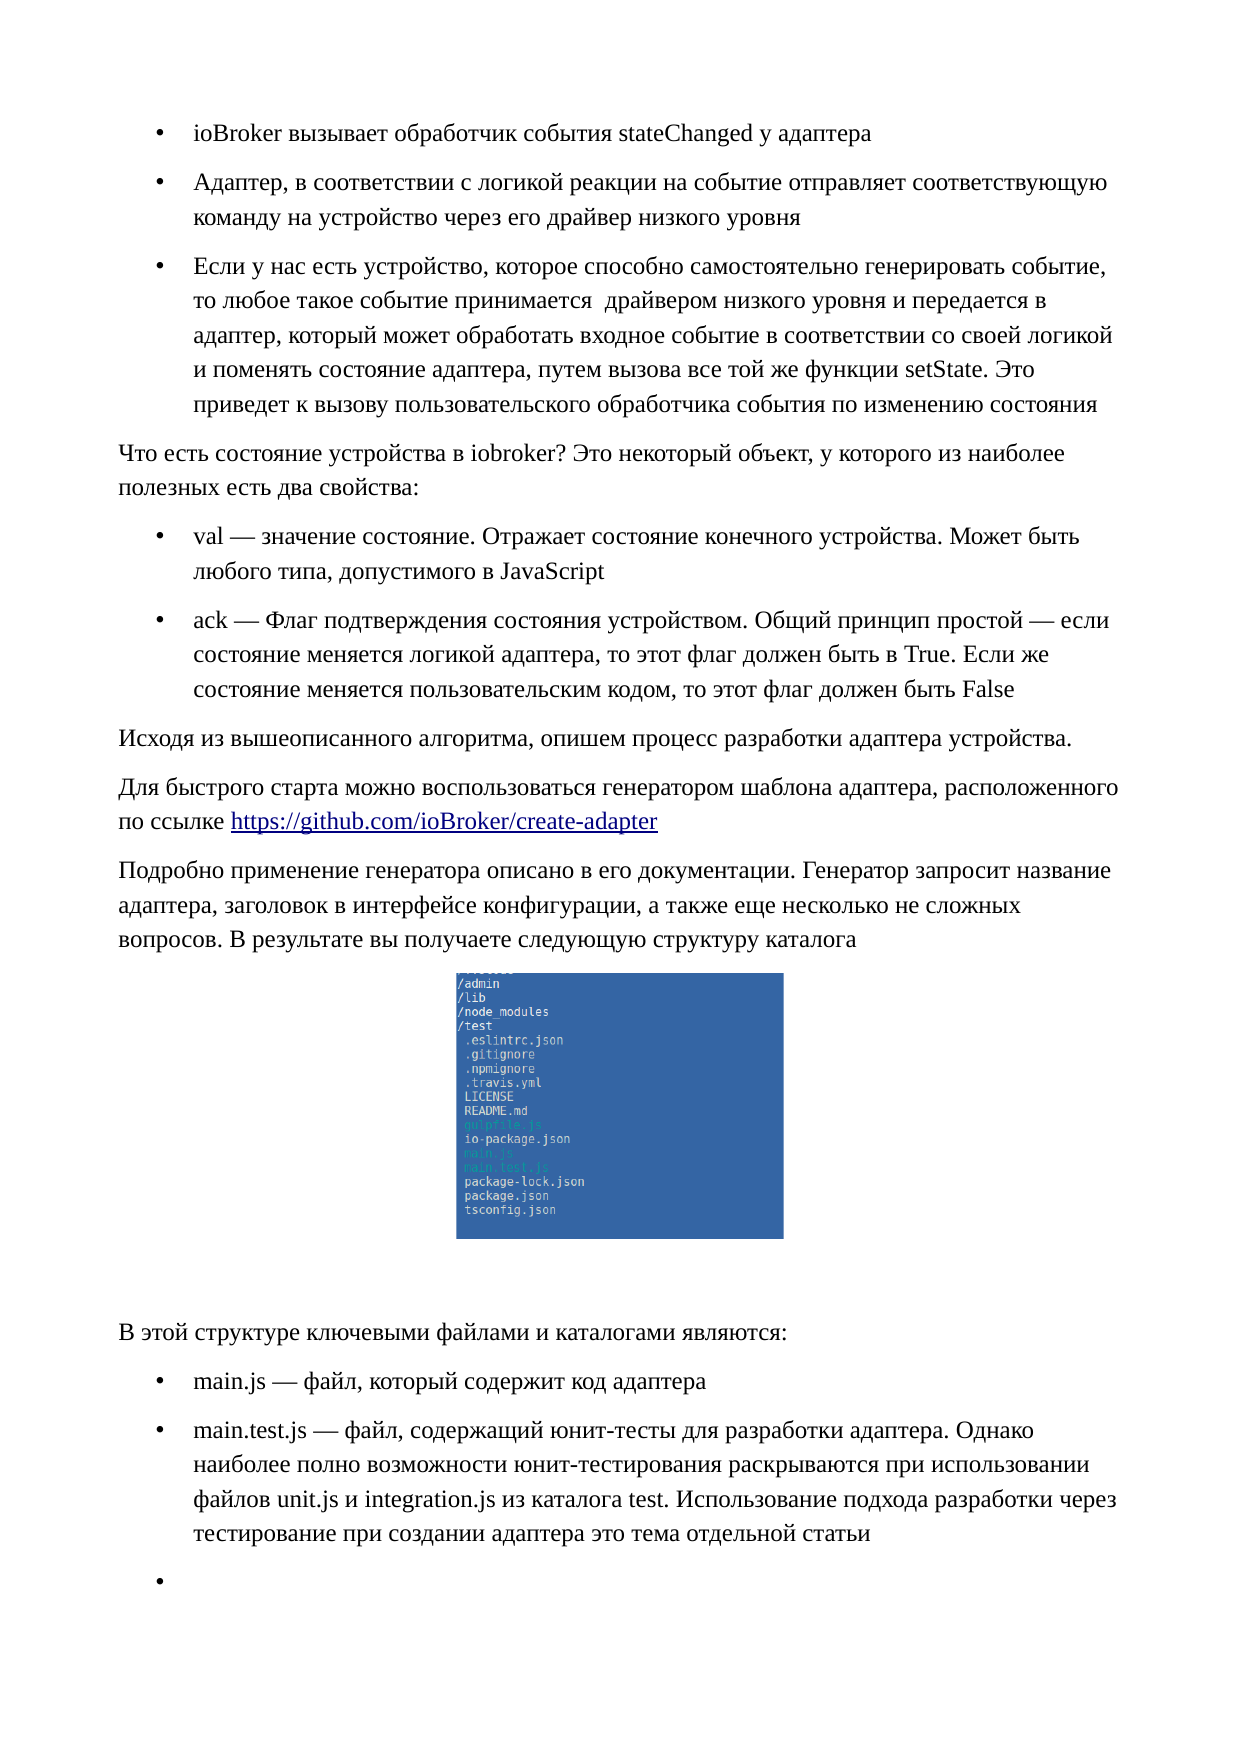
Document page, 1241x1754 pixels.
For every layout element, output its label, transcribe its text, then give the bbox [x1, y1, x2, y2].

list val — значение состояние. Отражает состояние конечного устройства. Может быть любого типа, допустимого в JavaScript [156, 521, 1122, 584]
list ioBroker вызывает обработчик события stateChanged у адаптера [156, 118, 1122, 147]
list main.js — файл, который содержит код адаптера [156, 1366, 1122, 1395]
text Для быстрого старта можно воспользоваться генератором шаблона адаптера, расположенного по ссылке https://github.com/ioBroker/create-adapter [118, 772, 1122, 835]
text В этой структуре ключевыми файлами и каталогами являются: [118, 1317, 1122, 1346]
list Если у нас есть устройство, которое способно самостоятельно генерировать событие, то любое такое событие принимается драйвером низкого уровня и передается в адаптер, который может обработать входное событие в соответствии со своей логикой и поменять состояние адаптера, путем вызова все той же функции setState. Это приведет к вызову пользовательского обработчика события по изменению состояния [156, 251, 1122, 417]
list main.test.js — файл, содержащий юнит-тесты для разработки адаптера. Однако наиболее полно возможности юнит-тестирования раскрываются при использовании файлов unit.js и integration.js из каталога test. Использование подхода разработки через тестирование при создании адаптера это тема отдельной статьи [156, 1415, 1122, 1547]
text Исходя из вышеописанного алгоритма, опишем процесс разработки адаптера устройства. [118, 723, 1122, 752]
list Адаптер, в соответствии с логикой реакции на событие отправляет соответствующую команду на устройство через его драйвер низкого уровня [156, 167, 1122, 230]
list ack — Флаг подтверждения состояния устройством. Общий принцип простой — если состояние меняется логикой адаптера, то этот флаг должен быть в True. Если же состояние меняется пользовательским кодом, то этот флаг должен быть False [156, 605, 1122, 702]
text Подробно применение генератора описано в его документации. Генератор запросит название адаптера, заголовок в интерфейсе конфигурации, а также еще несколько не сложных вопросов. В результате вы получаете следующую структуру каталога [118, 855, 1122, 953]
text Что есть состояние устройства в iobroker? Это некоторый объект, у которого из наиболее полезных есть два свойства: [118, 438, 1122, 501]
picture [456, 973, 465, 1239]
